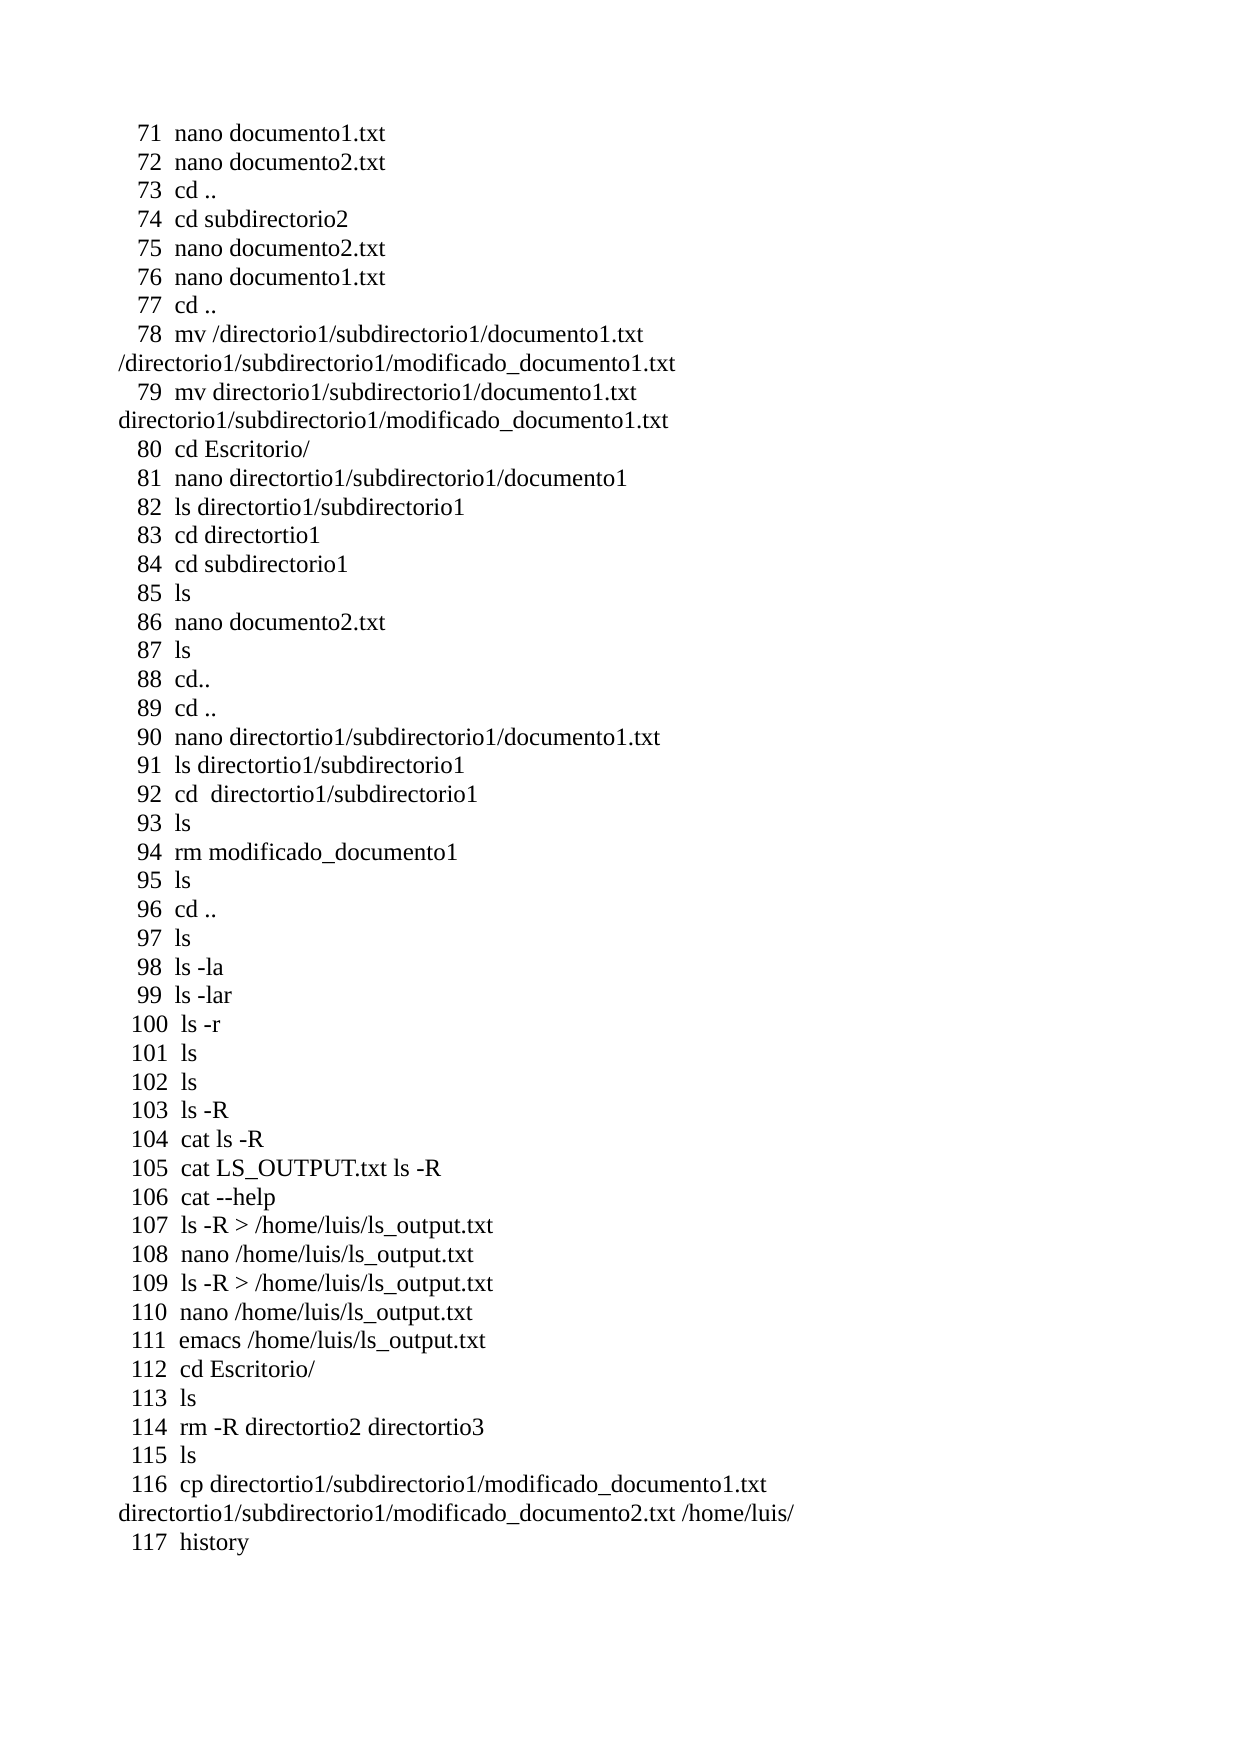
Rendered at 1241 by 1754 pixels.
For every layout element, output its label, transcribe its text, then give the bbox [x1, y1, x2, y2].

text 100 ls -r [118, 1009, 1122, 1038]
text 114 rm -R directortio2 directortio3 [118, 1412, 1122, 1441]
text 102 ls [118, 1067, 1122, 1096]
text 88 cd.. [118, 664, 1122, 693]
text 105 cat LS_OUTPUT.txt ls -R [118, 1153, 1122, 1182]
text 85 ls [118, 578, 1122, 607]
text 71 nano documento1.txt [118, 118, 1122, 147]
text 112 cd Escritorio/ [118, 1354, 1122, 1383]
text 90 nano directortio1/subdirectorio1/documento1.txt [118, 722, 1122, 751]
text 109 ls -R > /home/luis/ls_output.txt [118, 1268, 1122, 1297]
text 86 nano documento2.txt [118, 607, 1122, 636]
text 99 ls -lar [118, 981, 1122, 1009]
text 81 nano directortio1/subdirectorio1/documento1 [118, 463, 1122, 492]
text 76 nano documento1.txt [118, 262, 1122, 291]
text 74 cd subdirectorio2 [118, 204, 1122, 233]
text 82 ls directortio1/subdirectorio1 [118, 492, 1122, 521]
text 73 cd .. [118, 176, 1122, 204]
text 93 ls [118, 808, 1122, 837]
text 115 ls [118, 1441, 1122, 1469]
text 89 cd .. [118, 693, 1122, 722]
text 92 cd directortio1/subdirectorio1 [118, 779, 1122, 808]
text 101 ls [118, 1038, 1122, 1067]
text 77 cd .. [118, 291, 1122, 319]
text 104 cat ls -R [118, 1124, 1122, 1153]
text 107 ls -R > /home/luis/ls_output.txt [118, 1211, 1122, 1239]
text 84 cd subdirectorio1 [118, 549, 1122, 578]
text 78 mv /directorio1/subdirectorio1/documento1.txt /directorio1/subdirectorio1/modificado_documento1.txt [118, 319, 1122, 377]
text 95 ls [118, 866, 1122, 894]
text 113 ls [118, 1383, 1122, 1412]
text 116 cp directortio1/subdirectorio1/modificado_documento1.txt directortio1/subdirectorio1/modificado_documento2.txt /home/luis/ [118, 1469, 1122, 1527]
text 96 cd .. [118, 894, 1122, 923]
text 106 cat --help [118, 1182, 1122, 1211]
text 108 nano /home/luis/ls_output.txt [118, 1239, 1122, 1268]
text 80 cd Escritorio/ [118, 434, 1122, 463]
text 79 mv directorio1/subdirectorio1/documento1.txt directorio1/subdirectorio1/modificado_documento1.txt [118, 377, 1122, 434]
text 111 emacs /home/luis/ls_output.txt [118, 1326, 1122, 1354]
text 110 nano /home/luis/ls_output.txt [118, 1297, 1122, 1326]
text 75 nano documento2.txt [118, 233, 1122, 262]
text 94 rm modificado_documento1 [118, 837, 1122, 866]
text 98 ls -la [118, 952, 1122, 981]
text 117 history [118, 1527, 1122, 1556]
text 103 ls -R [118, 1096, 1122, 1124]
text 91 ls directortio1/subdirectorio1 [118, 751, 1122, 779]
text 83 cd directortio1 [118, 521, 1122, 549]
text 97 ls [118, 923, 1122, 952]
text 72 nano documento2.txt [118, 147, 1122, 176]
text 87 ls [118, 636, 1122, 664]
